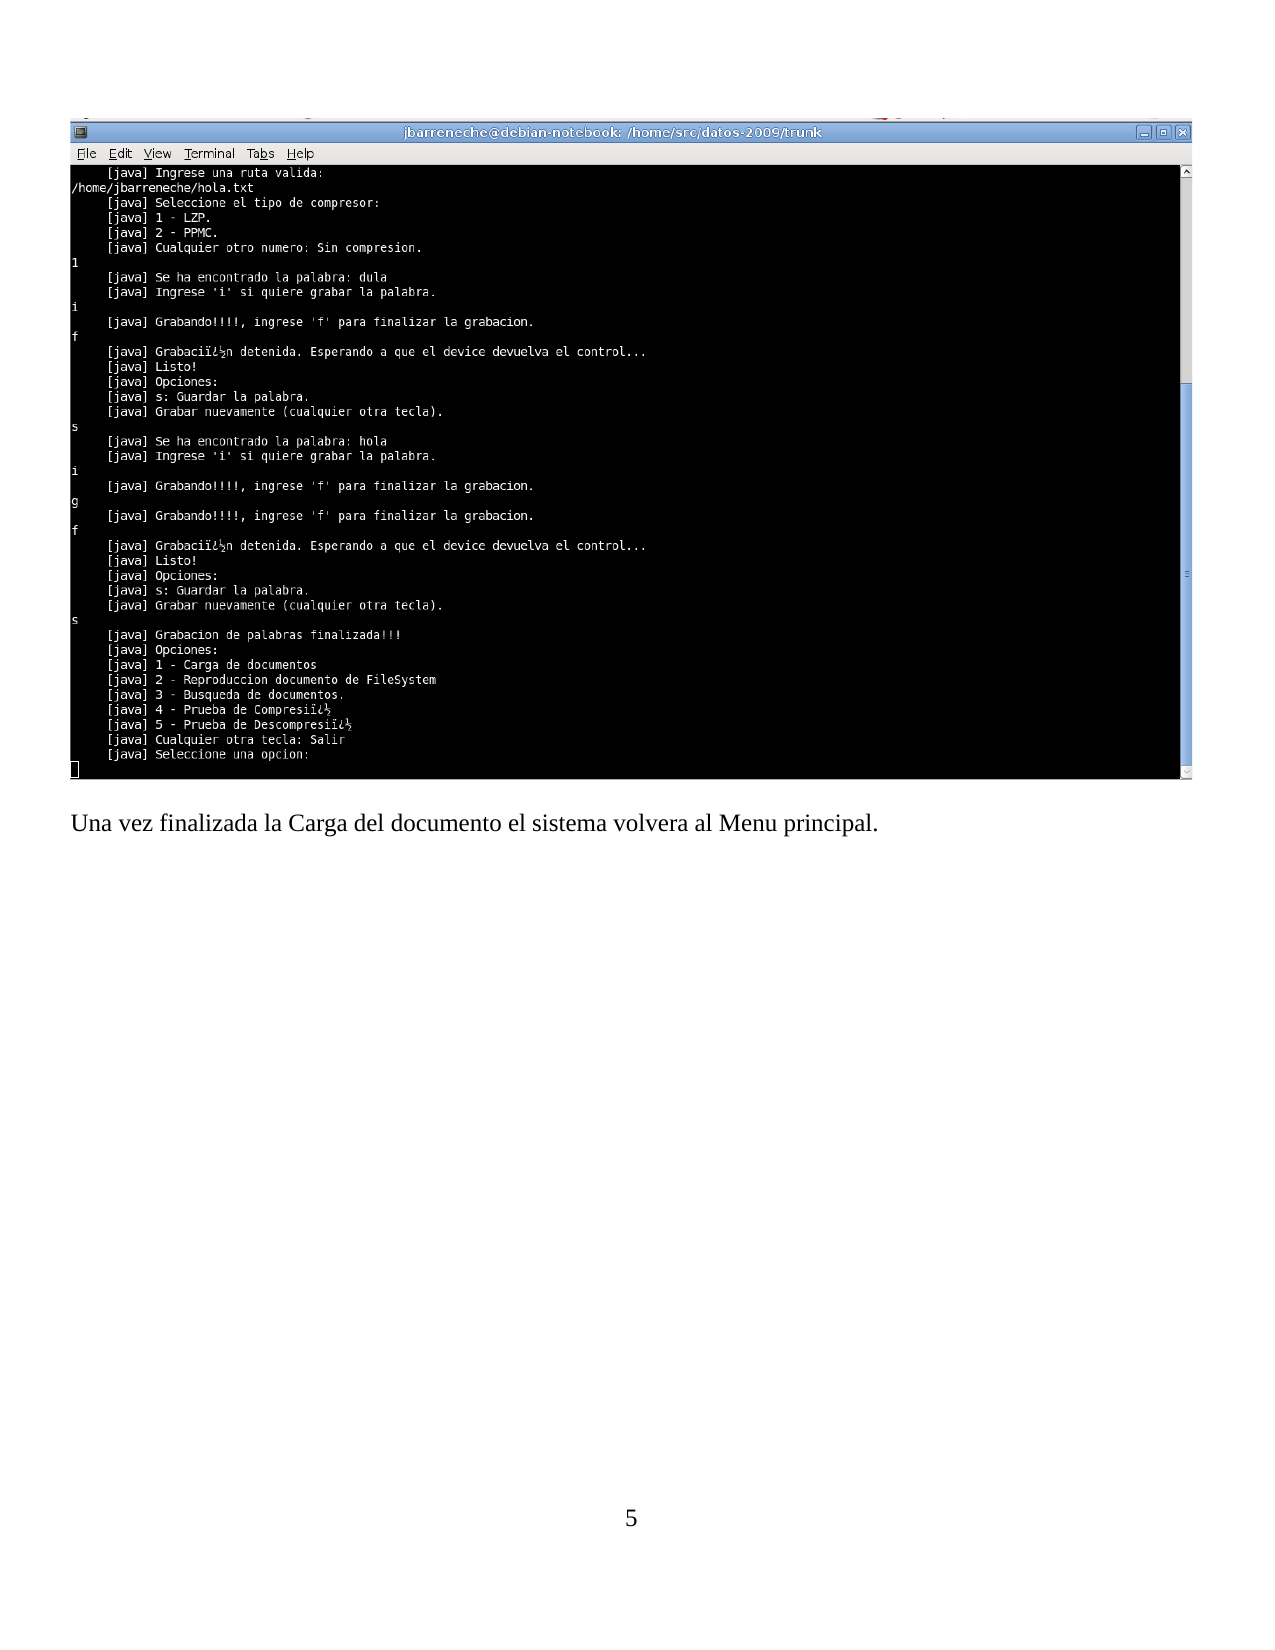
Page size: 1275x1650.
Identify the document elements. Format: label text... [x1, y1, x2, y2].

text Una vez finalizada la Carga del documento el sistema volvera al Menu principal. [70, 808, 1192, 837]
picture [70, 118, 1193, 780]
